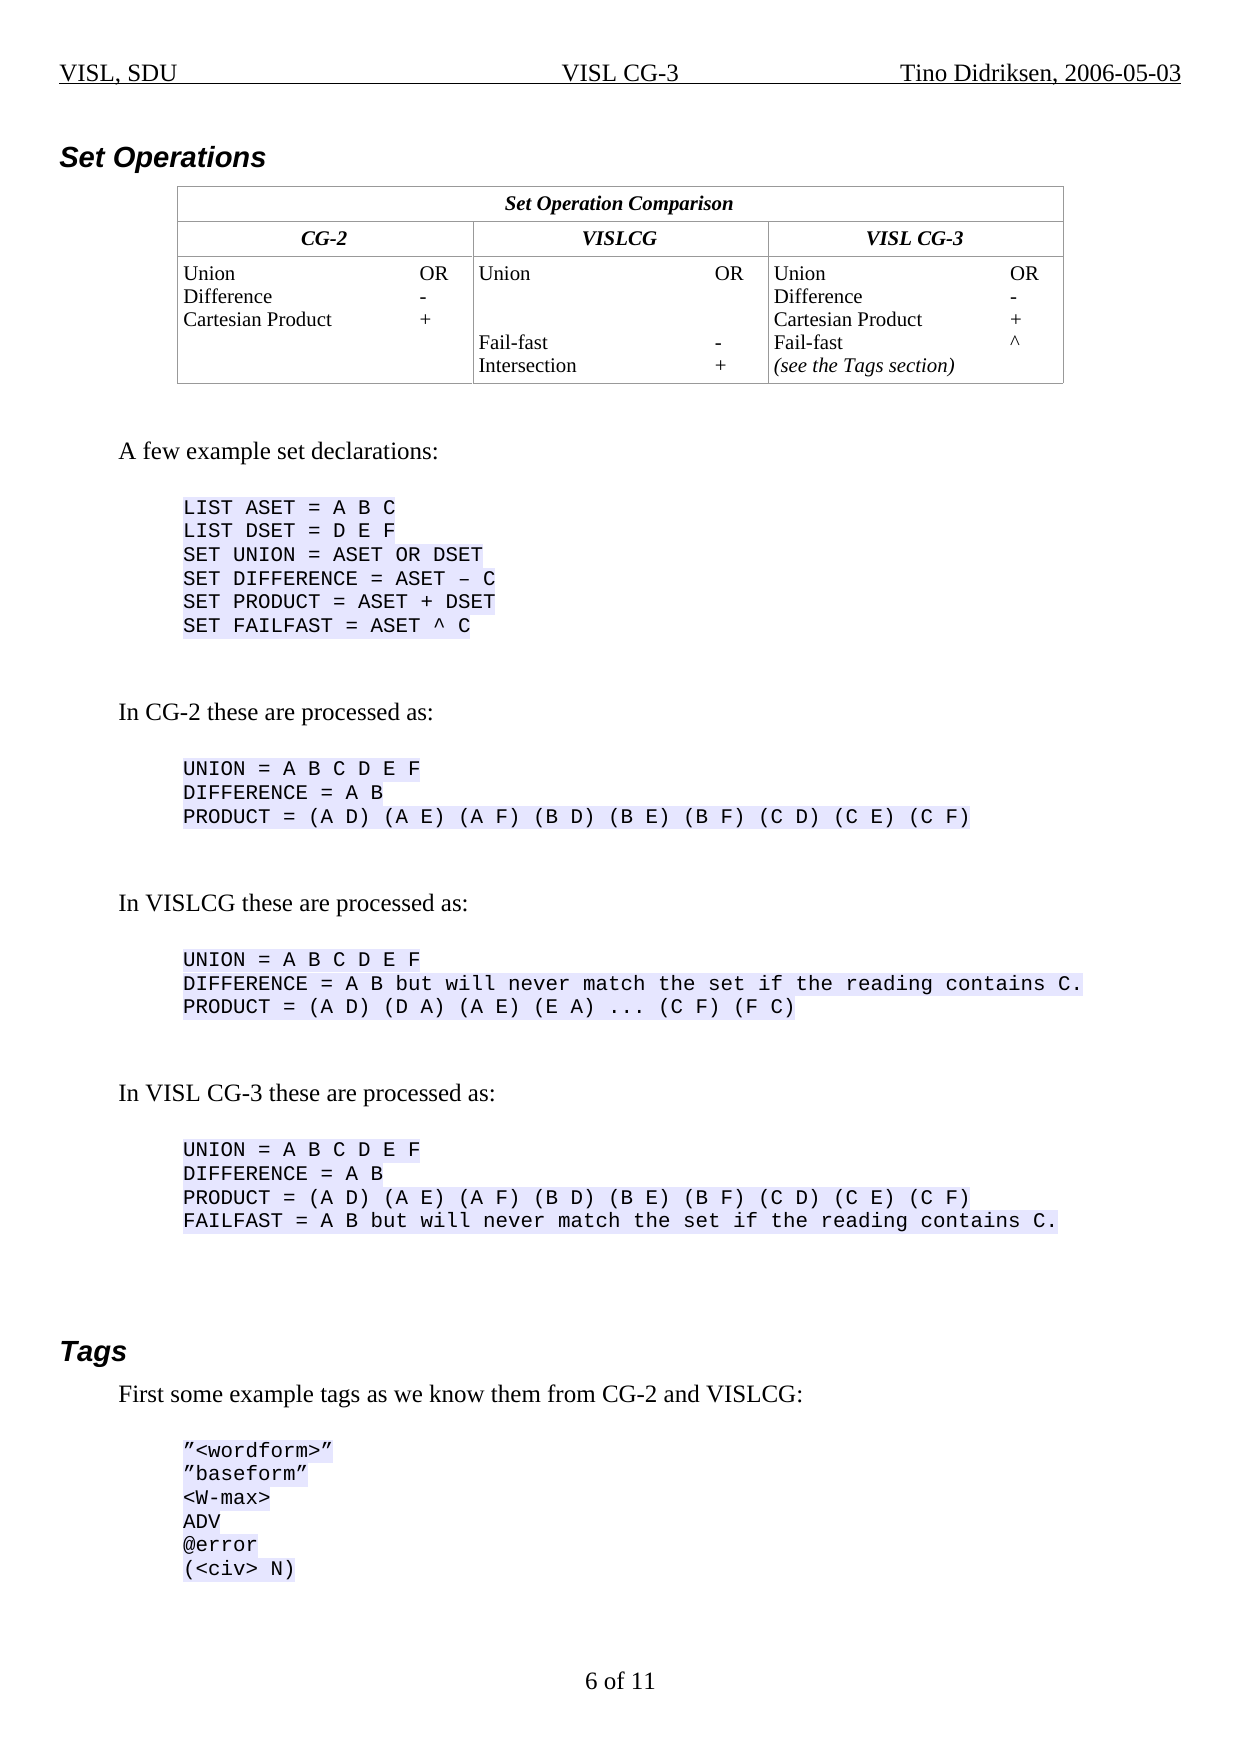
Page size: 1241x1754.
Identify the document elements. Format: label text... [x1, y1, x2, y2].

subtitle Set Operations [59, 141, 1181, 174]
table_cell VISL CG-3 [769, 222, 1063, 256]
table_header ”<wordform>” ”baseform” <W-max> ADV @error (<civ> N) [177, 1434, 1094, 1587]
text In CG-2 these are processed as: [118, 698, 1181, 726]
table_header UNION = A B C D E F DIFFERENCE = A B PRODUCT = (A D) (A E) (A F) (B D) (B E) (B F) (C D) (C E) (C F) [177, 753, 1094, 835]
table_cell Union OR Difference - Cartesian Product + Fail-fast ^ (see the Tags section) [769, 257, 1063, 383]
text First some example tags as we know them from CG-2 and VISLCG: [118, 1380, 1181, 1408]
table_header UNION = A B C D E F DIFFERENCE = A B but will never match the set if the reading contains C. PRODUCT = (A D) (D A) (A E) (E A) ... (C F) (F C) [177, 943, 1094, 1026]
text In VISL CG-3 these are processed as: [118, 1079, 1181, 1107]
table_cell VISLCG [474, 222, 768, 256]
table_header UNION = A B C D E F DIFFERENCE = A B PRODUCT = (A D) (A E) (A F) (B D) (B E) (B F) (C D) (C E) (C F) FAILFAST = A B but will never match the set if the reading contains C. [177, 1134, 1094, 1240]
text A few example set declarations: [118, 437, 1181, 465]
table_header LIST ASET = A B C LIST DSET = D E F SET UNION = ASET OR DSET SET DIFFERENCE = ASET – C SET PRODUCT = ASET + DSET SET FAILFAST = ASET ^ C [177, 491, 1094, 644]
subtitle Tags [59, 1335, 1181, 1367]
table_header Set Operation Comparison [178, 187, 1063, 221]
text In VISLCG these are processed as: [118, 889, 1181, 917]
table_cell CG-2 [178, 222, 472, 256]
table_cell Union OR Fail-fast - Intersection + [474, 257, 768, 383]
table_cell Union OR Difference - Cartesian Product + [178, 257, 472, 383]
